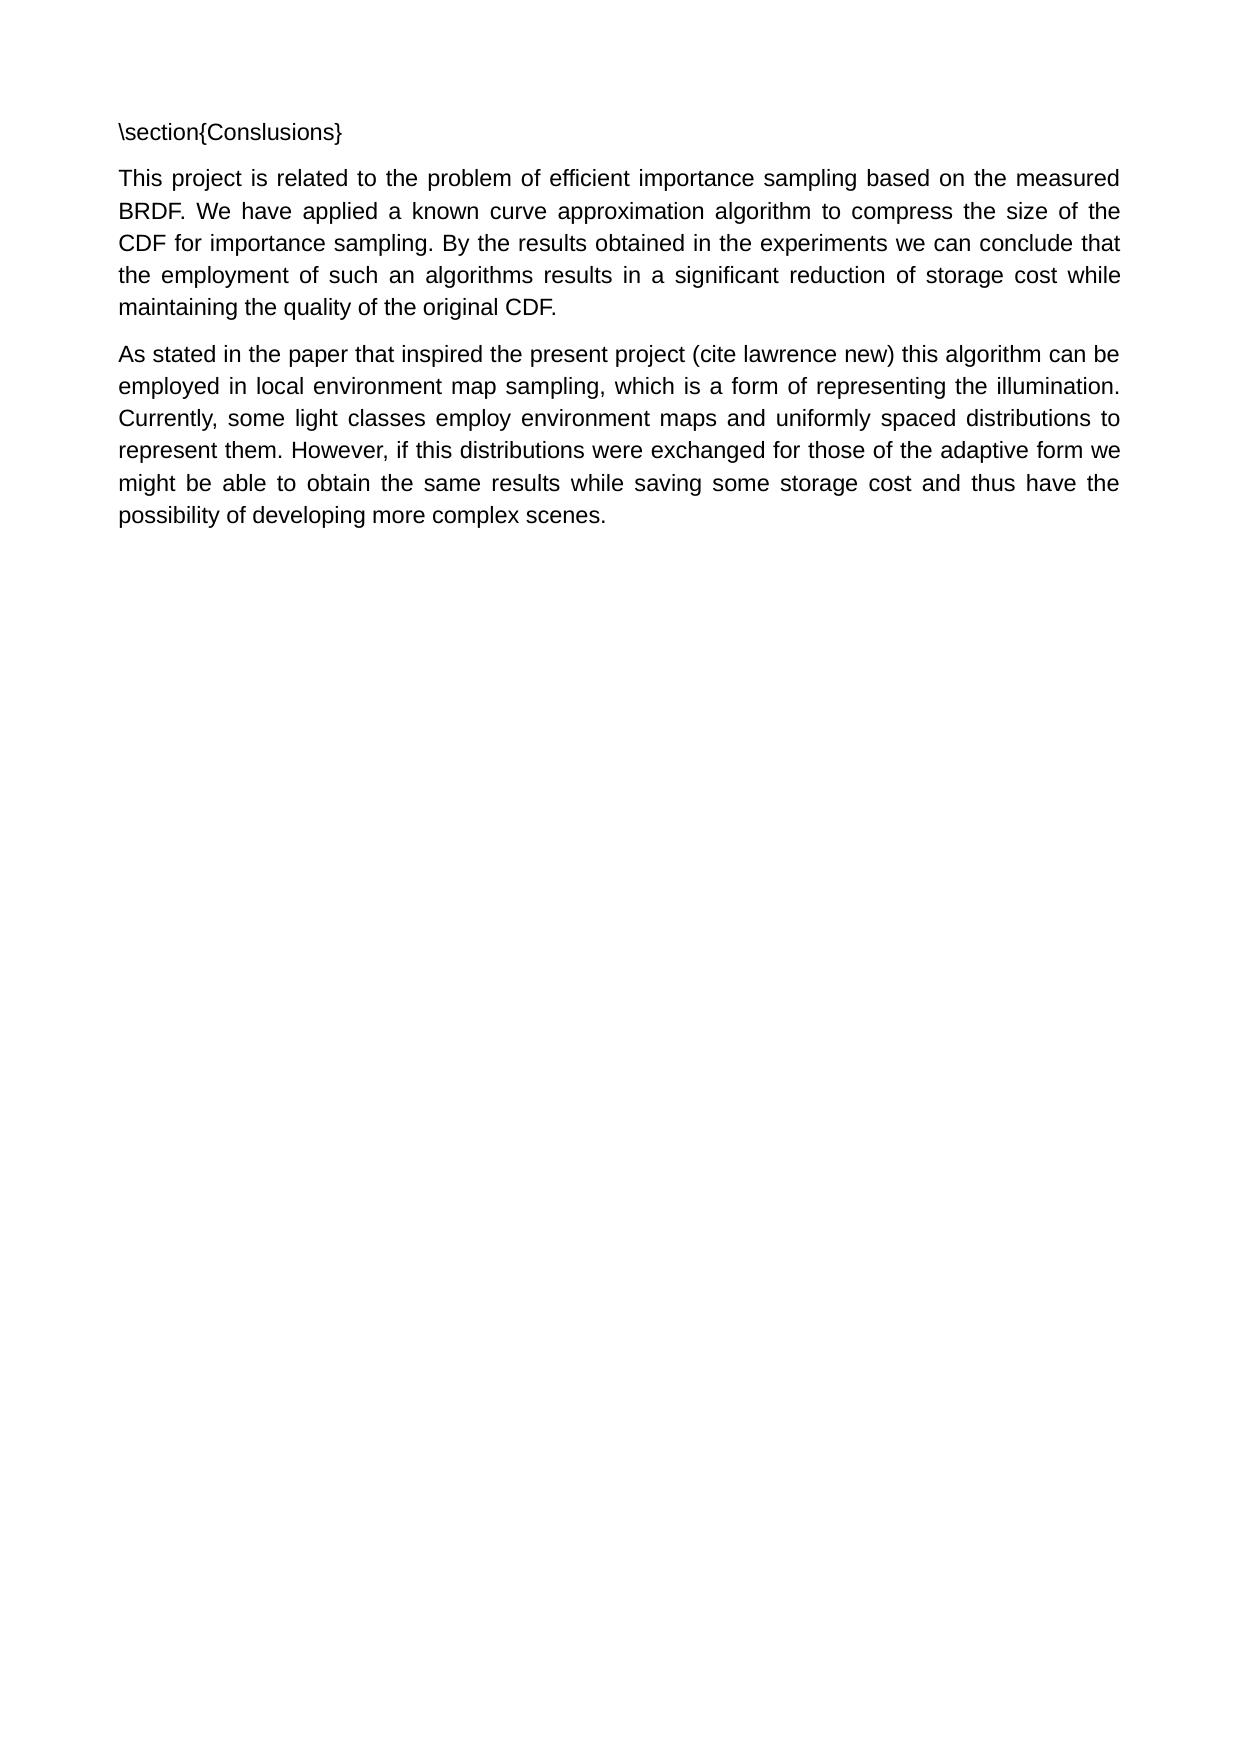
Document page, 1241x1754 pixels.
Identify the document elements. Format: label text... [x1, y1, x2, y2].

text As stated in the paper that inspired the present project (cite lawrence new) this algorithm can be employed in local environment map sampling, which is a form of representing the illumination. Currently, some light classes employ environment maps and uniformly spaced distributions to represent them. However, if this distributions were exchanged for those of the adaptive form we might be able to obtain the same results while saving some storage cost and thus have the possibility of developing more complex scenes. [118, 340, 1122, 528]
text This project is related to the problem of efficient importance sampling based on the measured BRDF. We have applied a known curve approximation algorithm to compress the size of the CDF for importance sampling. By the results obtained in the experiments we can conclude that the employment of such an algorithms results in a significant reduction of storage cost while maintaining the quality of the original CDF. [118, 165, 1122, 321]
text \section{Conslusions} [118, 118, 1122, 145]
